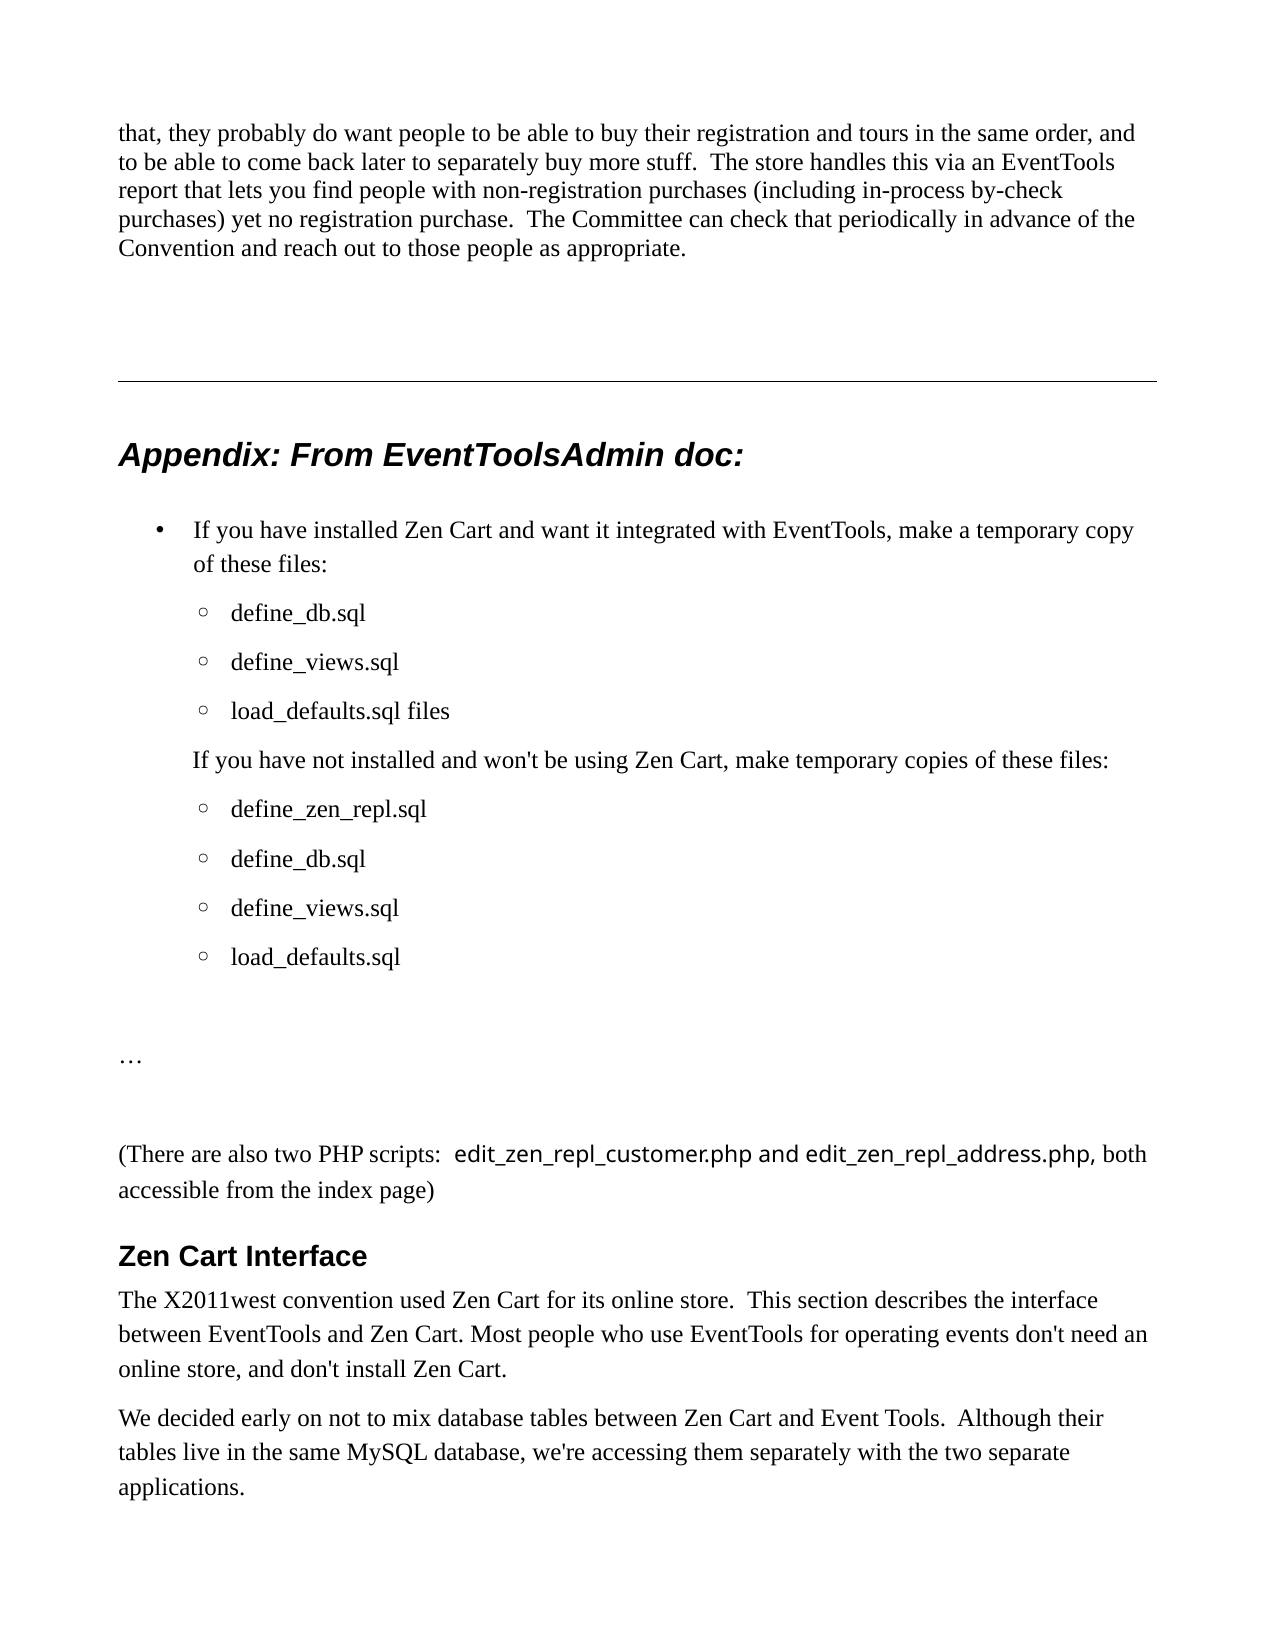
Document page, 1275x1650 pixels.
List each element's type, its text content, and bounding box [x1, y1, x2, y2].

text (There are also two PHP scripts: edit_zen_repl_customer.php and edit_zen_repl_address.php, both accessible from the index page) [118, 1138, 1157, 1204]
list load_defaults.sql [193, 942, 1157, 971]
subtitle Zen Cart Interface [118, 1239, 1157, 1272]
list define_zen_repl.sql [193, 794, 1157, 823]
text If you have not installed and won't be using Zen Cart, make temporary copies of these files: [192, 746, 1157, 774]
list If you have installed Zen Cart and want it integrated with EventTools, make a temporary copy of these files: [156, 515, 1157, 578]
text … [118, 1040, 1157, 1069]
subtitle Appendix: From EventToolsAdmin doc: [118, 435, 1157, 473]
list define_views.sql [193, 893, 1157, 921]
text We decided early on not to mix database tables between Zen Cart and Event Tools. Although their tables live in the same MySQL database, we're accessing them separately with the two separate applications. [118, 1403, 1157, 1501]
text that, they probably do want people to be able to buy their registration and tours in the same order, and to be able to come back later to separately buy more stuff. The store handles this via an EventTools report that lets you find people with non-registration purchases (including in-process by-check purchases) yet no registration purchase. The Committee can check that periodically in advance of the Convention and reach out to those people as appropriate. [118, 118, 1157, 262]
list load_defaults.sql files [193, 696, 1157, 725]
list define_db.sql [193, 844, 1157, 872]
list define_db.sql [193, 598, 1157, 627]
list define_views.sql [193, 647, 1157, 676]
text The X2011west convention used Zen Cart for its online store. This section describes the interface between EventTools and Zen Cart. Most people who use EventTools for operating events don't need an online store, and don't install Zen Cart. [118, 1285, 1157, 1383]
